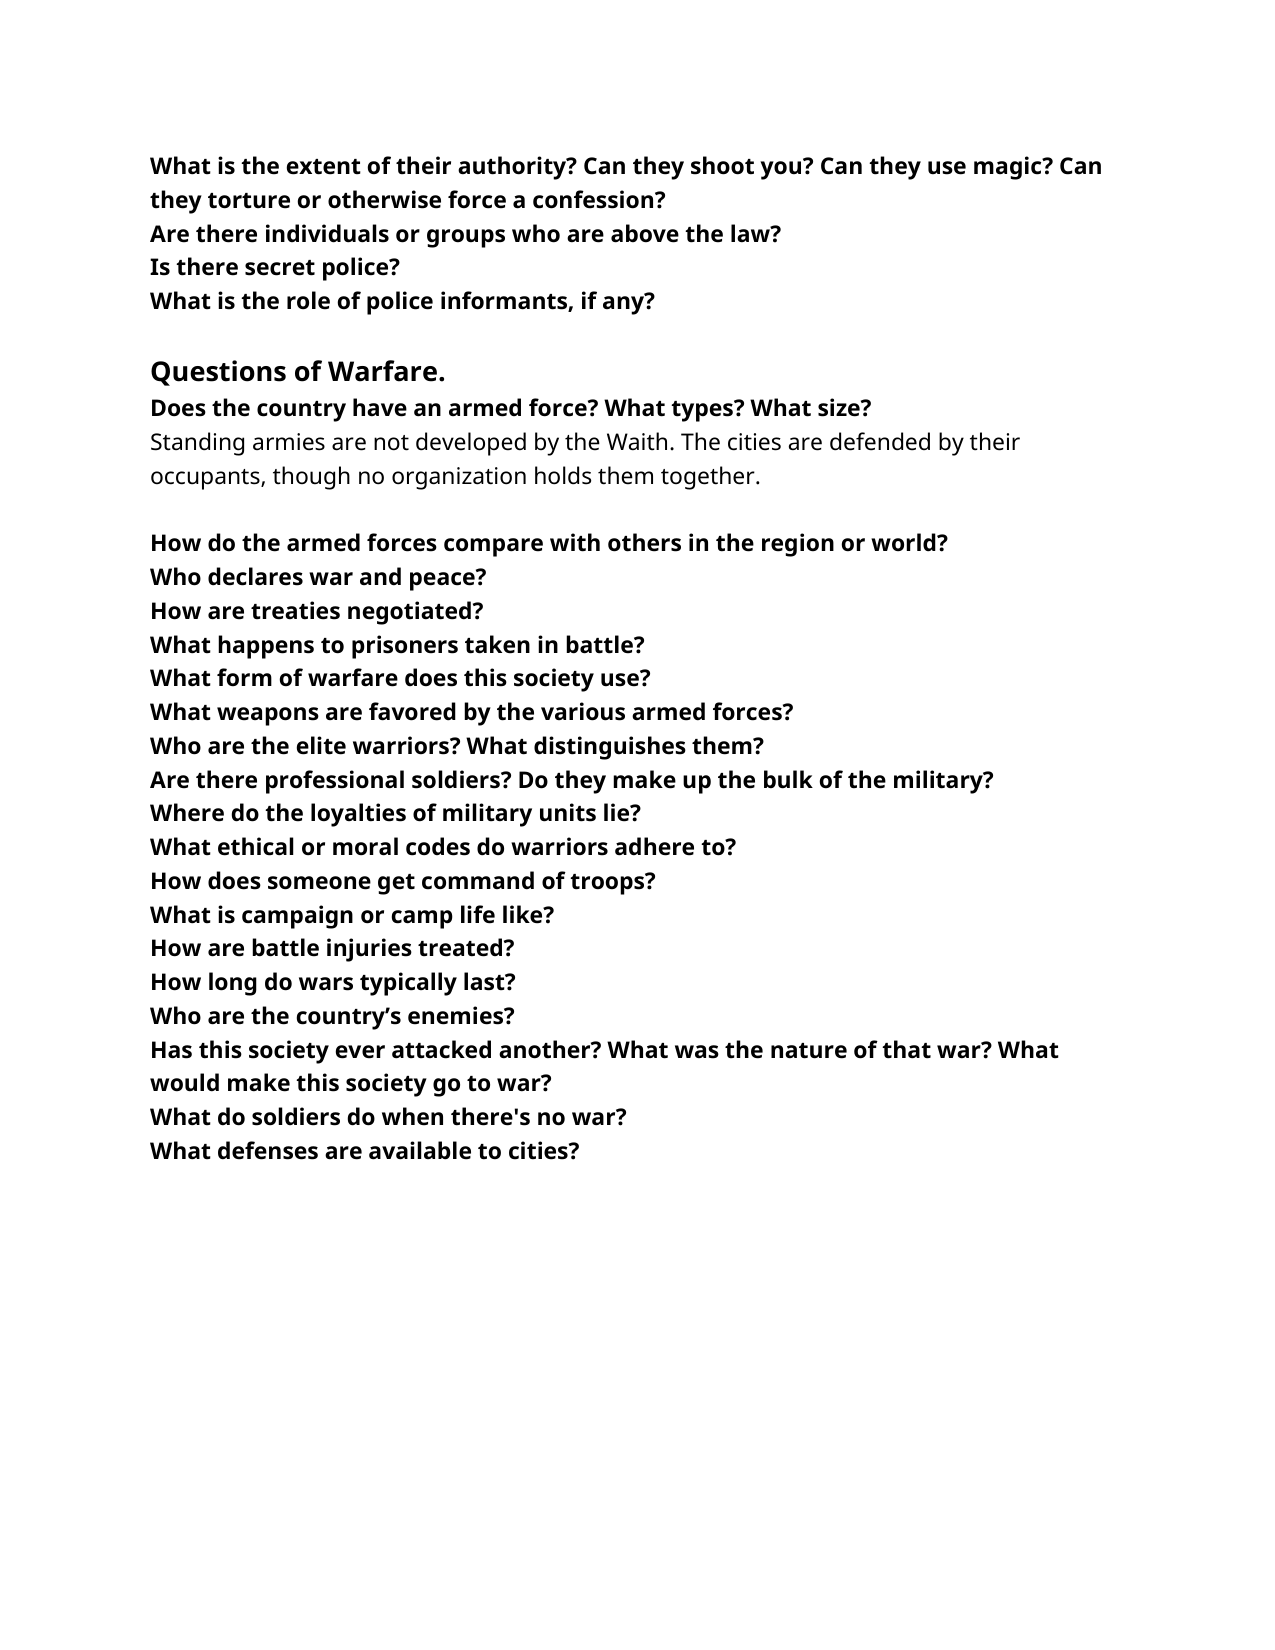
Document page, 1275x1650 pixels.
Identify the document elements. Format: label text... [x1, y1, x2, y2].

text Questions of Warfare. [150, 352, 1125, 389]
text Standing armies are not developed by the Waith. The cities are defended by their occupants, though no organization holds them together. [150, 426, 1125, 491]
text Does the country have an armed force? What types? What size? [150, 392, 1125, 423]
text What is campaign or camp life like? How are battle injuries treated? How long do wars typically last? Who are the country’s enemies? Has this society ever attacked another? What was the nature of that war? What would make this society go to war? What do soldiers do when there's no war? What defenses are available to cities? [150, 898, 1125, 1166]
text What is the extent of their authority? Can they shoot you? Can they use magic? Can they torture or otherwise force a confession? Are there individuals or groups who are above the law? Is there secret police? What is the role of police informants, if any? [150, 150, 1125, 350]
text How do the armed forces compare with others in the region or world? Who declares war and peace? How are treaties negotiated? What happens to prisoners taken in battle? What form of warfare does this society use? What weapons are favored by the various armed forces? Who are the elite warriors? What distinguishes them? Are there professional soldiers? Do they make up the bulk of the military? Where do the loyalties of military units lie? What ethical or moral codes do warriors adhere to? How does someone get command of troops? [150, 493, 1125, 896]
